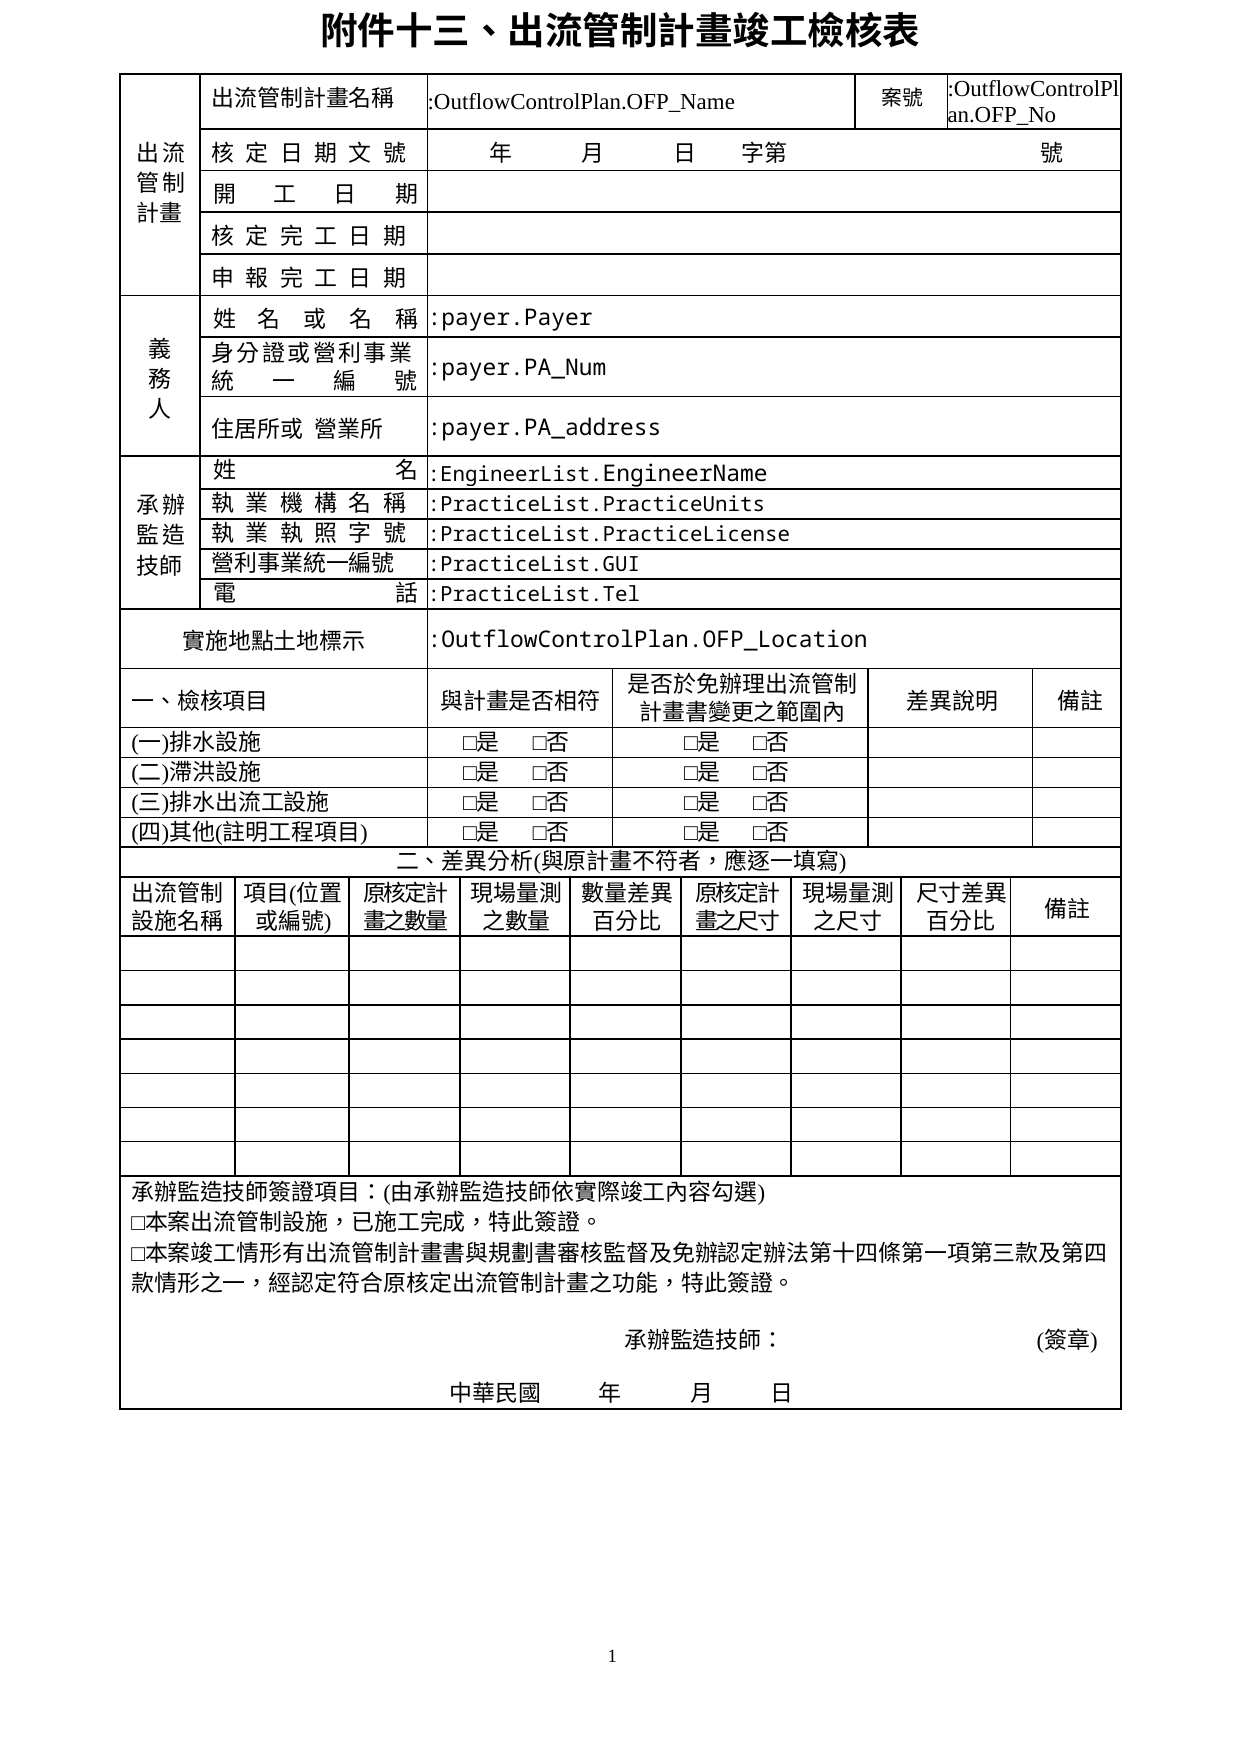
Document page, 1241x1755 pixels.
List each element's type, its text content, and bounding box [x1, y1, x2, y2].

table_cell 項目(位置 或編號) [236, 878, 348, 935]
table_cell [350, 937, 459, 970]
table_cell [902, 971, 1010, 1004]
table_cell [571, 937, 680, 970]
table_cell 是否於免辦理出流管制 計畫書變更之範圍內 [613, 669, 867, 727]
table_cell [571, 1142, 680, 1175]
table_cell [350, 1006, 459, 1038]
table_cell [792, 971, 900, 1004]
table_cell [869, 788, 1032, 816]
table_cell [792, 1040, 900, 1072]
table_cell [902, 1074, 1010, 1107]
table_cell 名 [329, 296, 382, 336]
table_cell [792, 937, 900, 970]
table_cell [350, 1040, 459, 1072]
table_cell 與計畫是否相符 [428, 669, 612, 727]
table_cell 或 [299, 296, 329, 336]
table_cell [299, 457, 329, 488]
table_cell :PracticeList.Tel [428, 580, 1120, 608]
table_cell [902, 1006, 1010, 1038]
table_cell [571, 1006, 680, 1038]
table_cell □否 [527, 728, 578, 757]
table_cell [571, 1074, 680, 1107]
table_cell [121, 1142, 234, 1175]
table_cell [792, 1074, 900, 1107]
table_cell 出流管制 設施名稱 [121, 878, 234, 935]
table_cell [236, 1142, 348, 1175]
table_cell 現場量測 之數量 [461, 878, 569, 935]
table_cell 核 定 完 工 日 期 [201, 213, 427, 253]
table_cell 名 [382, 457, 427, 488]
table_cell 期 [382, 171, 427, 211]
table_cell [682, 937, 790, 970]
table_cell 尺寸差異 百分比 [902, 878, 1010, 935]
table_cell □是 [428, 788, 527, 816]
table_cell :payer.PA_address [428, 397, 1120, 455]
table_cell □是 [428, 728, 527, 757]
table_cell [350, 1108, 459, 1141]
table_cell [682, 1142, 790, 1175]
table_cell [792, 1006, 900, 1038]
table_cell [121, 1108, 234, 1141]
subtitle 附件十三、出流管制計畫竣工檢核表 [320, 1, 1241, 55]
table_cell [1033, 728, 1120, 757]
table_cell 月 日 字第 [578, 130, 855, 169]
table_cell 原核定計 畫之尺寸 [682, 878, 790, 935]
table_cell 營利事業統一編號 [201, 550, 427, 578]
table_cell [121, 971, 234, 1004]
table_cell :PracticeList.GUI [428, 550, 1120, 578]
table_cell [461, 937, 569, 970]
table_cell □是 □否 [613, 758, 867, 786]
table_cell [578, 818, 612, 846]
table_cell [329, 457, 382, 488]
table_header 出流管制計畫 [121, 75, 199, 294]
table_cell 住居所或 營業所 [201, 397, 427, 455]
table_cell [461, 1142, 569, 1175]
table_cell 日 [329, 171, 382, 211]
table_cell □否 [527, 818, 578, 846]
table_cell [578, 728, 612, 757]
table_cell [121, 937, 234, 970]
table_cell [461, 1074, 569, 1107]
table_cell 年 [428, 130, 578, 169]
table_cell :PracticeList.PracticeUnits [428, 490, 1120, 518]
table_cell [1011, 971, 1120, 1004]
table_cell [236, 937, 348, 970]
table_cell [571, 1108, 680, 1141]
table_cell 話 [382, 580, 427, 608]
table_cell [121, 1040, 234, 1072]
table_cell [121, 1074, 234, 1107]
table_cell 承辦監造技師 [121, 457, 199, 608]
table_cell 原核定計 畫之數量 [350, 878, 459, 935]
table_cell (一)排水設施 [121, 728, 427, 757]
table_cell [682, 1040, 790, 1072]
table_cell 核 定 日 期 文 號 [201, 130, 427, 169]
table_cell [1011, 1074, 1120, 1107]
table_cell [461, 1108, 569, 1141]
table_cell [869, 818, 1032, 846]
table_cell [1033, 818, 1120, 846]
table_cell 執 業 機 構 名 稱 [201, 490, 427, 518]
table_cell :OutflowControlPlan.OFP_Location [428, 610, 1120, 667]
table_cell [428, 213, 1120, 253]
table_cell [350, 1142, 459, 1175]
table_cell [682, 1006, 790, 1038]
table_header 案號 [856, 75, 947, 128]
table_header 出流管制計畫名稱 [201, 75, 427, 128]
table_cell [902, 1142, 1010, 1175]
table_cell □是 □否 [613, 788, 867, 816]
table_header :OutflowControlPlan.OFP_Name [428, 75, 854, 128]
table_cell □否 [527, 758, 578, 786]
table_cell [682, 1108, 790, 1141]
table_cell [235, 580, 299, 608]
table_cell □是 □否 [613, 728, 867, 757]
table_cell 工 [235, 171, 299, 211]
table_cell 二、差異分析(與原計畫不符者，應逐一填寫) [121, 848, 1120, 876]
table_cell 開 [201, 171, 235, 211]
table_cell 號 [980, 130, 1120, 169]
table_cell [350, 1074, 459, 1107]
table_cell 申 報 完 工 日 期 [201, 255, 427, 294]
table_cell [461, 971, 569, 1004]
table_cell 姓 [201, 296, 235, 336]
table_cell 數量差異 百分比 [571, 878, 680, 935]
table_cell □否 [527, 788, 578, 816]
table_cell [236, 1108, 348, 1141]
table_cell [792, 1108, 900, 1141]
table_cell [1033, 758, 1120, 786]
table_cell :PracticeList.PracticeLicense [428, 520, 1120, 548]
table_cell 名 [235, 296, 299, 336]
table_cell [121, 1006, 234, 1038]
table_cell [299, 171, 329, 211]
table_cell [792, 1142, 900, 1175]
table_cell [299, 580, 329, 608]
table_cell [578, 758, 612, 786]
table_cell □是 [428, 818, 527, 846]
table_cell [1033, 788, 1120, 816]
table_cell 身分證或營利事業 統 一 編 號 [201, 338, 427, 396]
table_cell [1011, 1040, 1120, 1072]
table_cell [902, 937, 1010, 970]
table_cell [1011, 1108, 1120, 1141]
table_cell [571, 971, 680, 1004]
table_cell [1011, 1142, 1120, 1175]
table_cell [235, 457, 299, 488]
table_cell 電 [201, 580, 235, 608]
table_cell [682, 971, 790, 1004]
table_cell [236, 1006, 348, 1038]
table_cell [236, 1040, 348, 1072]
table_cell [578, 788, 612, 816]
table_cell (二)滯洪設施 [121, 758, 427, 786]
table_cell :payer.Payer [428, 296, 1120, 336]
table_cell 義務人 [121, 296, 199, 455]
table_cell :payer.PA_Num [428, 338, 1120, 396]
table_header :OutflowControlPlan.OFP_No [948, 75, 1120, 128]
table_cell 一、檢核項目 [121, 669, 427, 727]
table_cell [329, 580, 382, 608]
table_cell [350, 971, 459, 1004]
table_cell □是 [428, 758, 527, 786]
table_cell :EngineerList.EngineerName [428, 457, 1120, 488]
table_cell (三)排水出流工設施 [121, 788, 427, 816]
table_cell [902, 1040, 1010, 1072]
table_cell (四)其他(註明工程項目) [121, 818, 427, 846]
table_cell [1011, 937, 1120, 970]
table_cell [236, 1074, 348, 1107]
table_cell [461, 1040, 569, 1072]
table_cell 差異說明 [869, 669, 1032, 727]
table_cell [902, 1108, 1010, 1141]
table_cell 稱 [382, 296, 427, 336]
table_cell 承辦監造技師簽證項目：(由承辦監造技師依實際竣工內容勾選) □本案出流管制設施，已施工完成，特此簽證。 □本案竣工情形有出流管制計畫書與規劃書審核監督及免辦認定辦法第十四條第一項第三款及第四款情形之一，經認定符合原核定出流管制計畫之功能，特此簽證。 承辦監造技師： (簽章) 中華民國 年 月 日 [121, 1177, 1120, 1408]
table_cell 姓 [201, 457, 235, 488]
table_cell [236, 971, 348, 1004]
table_cell [428, 171, 1120, 211]
table_cell 備註 [1033, 669, 1120, 727]
table_cell [855, 130, 980, 169]
table_cell [869, 728, 1032, 757]
table_cell [461, 1006, 569, 1038]
table_cell 執 業 執 照 字 號 [201, 520, 427, 548]
table_cell [1011, 1006, 1120, 1038]
table_cell [428, 255, 1120, 294]
table_cell [682, 1074, 790, 1107]
table_cell [869, 758, 1032, 786]
table_cell 備註 [1011, 878, 1120, 935]
table_cell 現場量測 之尺寸 [792, 878, 900, 935]
table_cell [571, 1040, 680, 1072]
table_cell 實施地點土地標示 [121, 610, 427, 667]
table_cell □是 □否 [613, 818, 867, 846]
